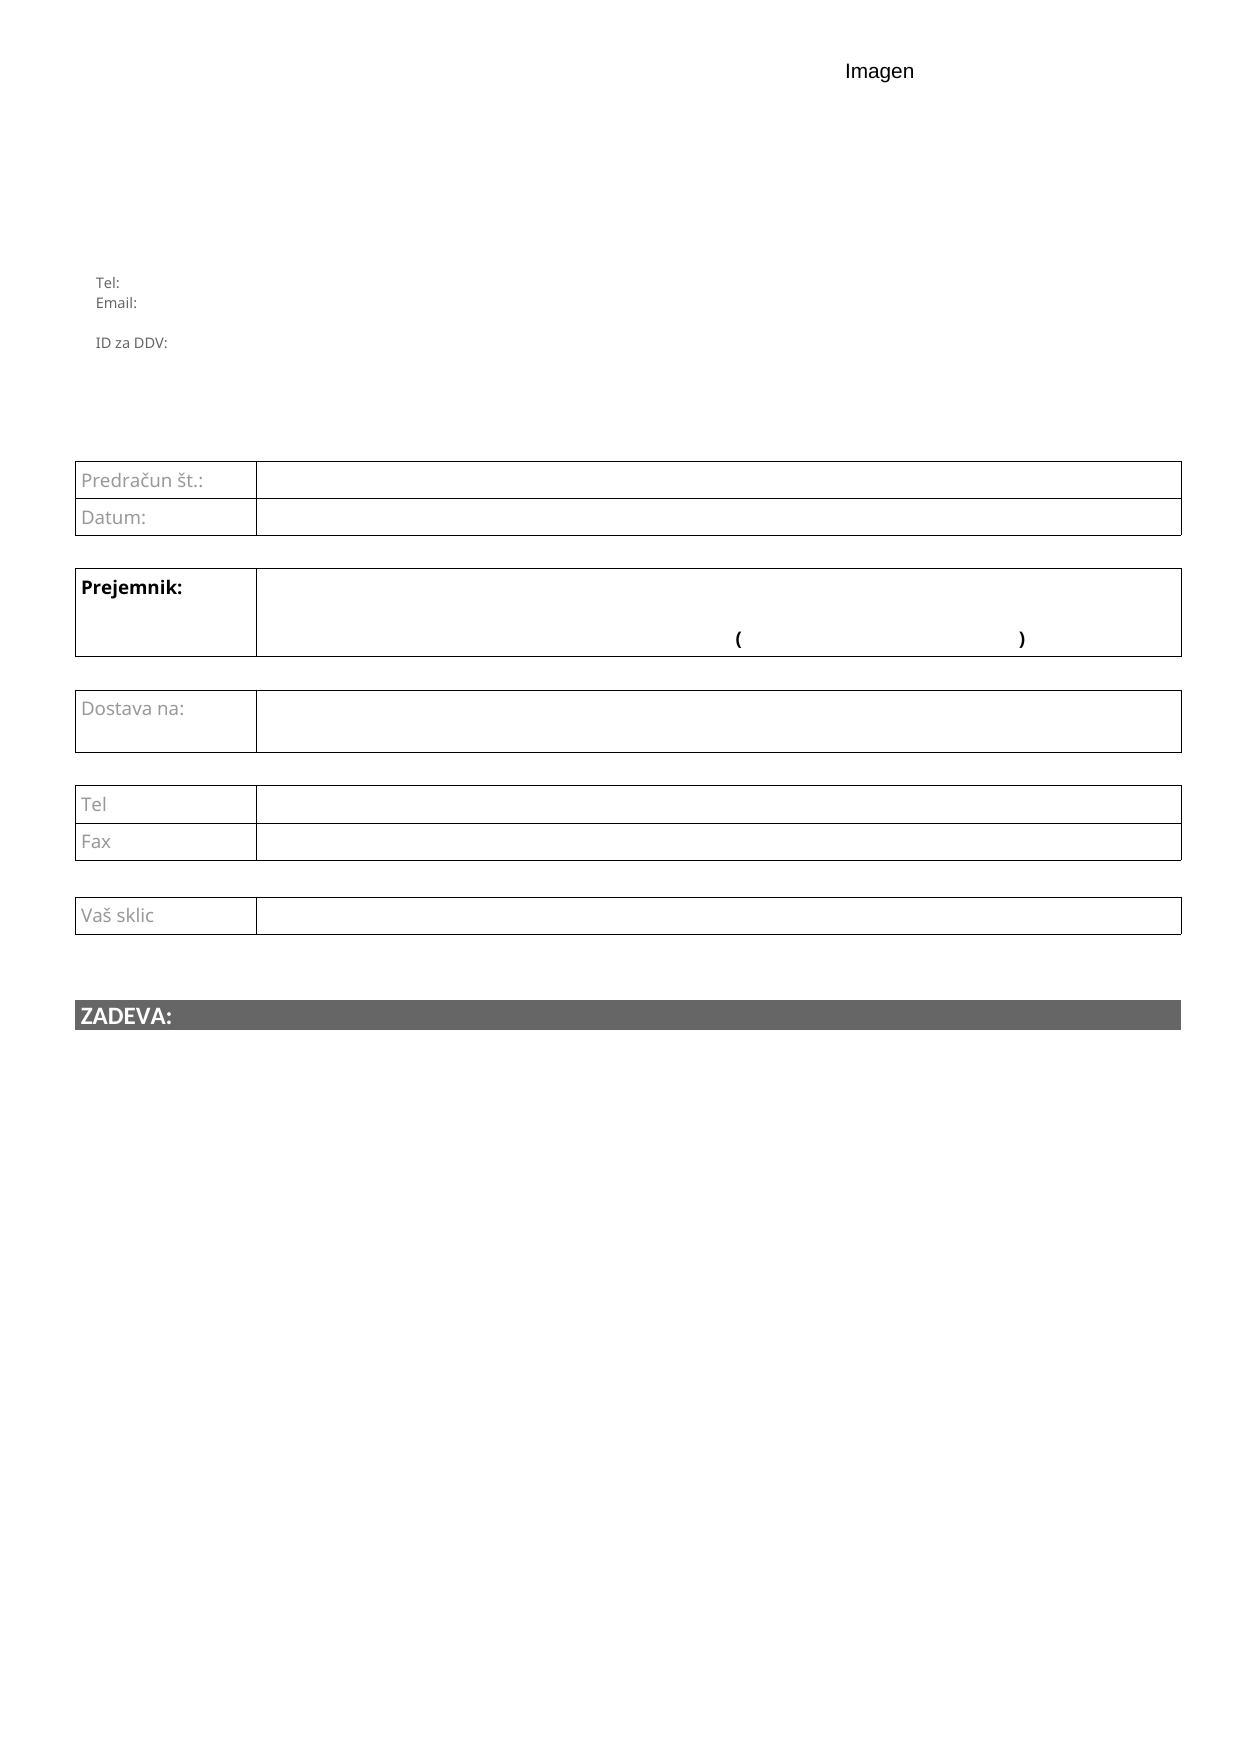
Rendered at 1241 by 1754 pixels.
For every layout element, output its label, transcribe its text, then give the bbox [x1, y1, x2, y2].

table_cell <formatLang(o.date_order,date=True)> [257, 499, 1181, 535]
table_cell [75, 861, 256, 897]
table_cell <o.partner_shipping_id.fax or ''> [257, 824, 1181, 859]
table_cell <o.partner_shipping_id.phone or ''> [257, 786, 1181, 822]
table_cell [256, 657, 1181, 689]
table_cell Prejemnik: [76, 569, 256, 656]
table_header Predračun št.: [76, 462, 256, 498]
text <o.note or ''> [76, 1107, 1181, 1132]
table_cell Dostava na: [76, 691, 256, 752]
table_cell [256, 861, 1181, 897]
table_cell Fax [76, 824, 256, 859]
table_cell [75, 657, 256, 689]
text <setLang('sl_SI')> [75, 410, 1181, 436]
table_header <o.name or ''> [257, 462, 1181, 498]
table_cell [256, 753, 1181, 785]
table_cell <o.partner_id.name or ''> <o.partner_order_id.street or ''> <o.partner_order_id.zip or ''> <o.partner_order_id.city or ''> ( <o.partner_order_id.province.code>) [257, 569, 1181, 656]
table_cell Datum: [76, 499, 256, 535]
table_cell [75, 753, 256, 785]
table_cell <o.partner_shipping_id.street or ''> <o.partner_shipping_id.zip or ''> <o.partner_shipping_id.city or ''> <o.partner_shipping_id.province.code> [257, 691, 1181, 752]
table_cell <o.client_order_ref or ''> [257, 898, 1181, 934]
table_cell Tel [76, 786, 256, 822]
table_cell [256, 536, 1181, 568]
table_cell [75, 536, 256, 568]
table_cell Vaš sklic [76, 898, 256, 934]
text ZADEVA: [75, 1000, 1181, 1030]
